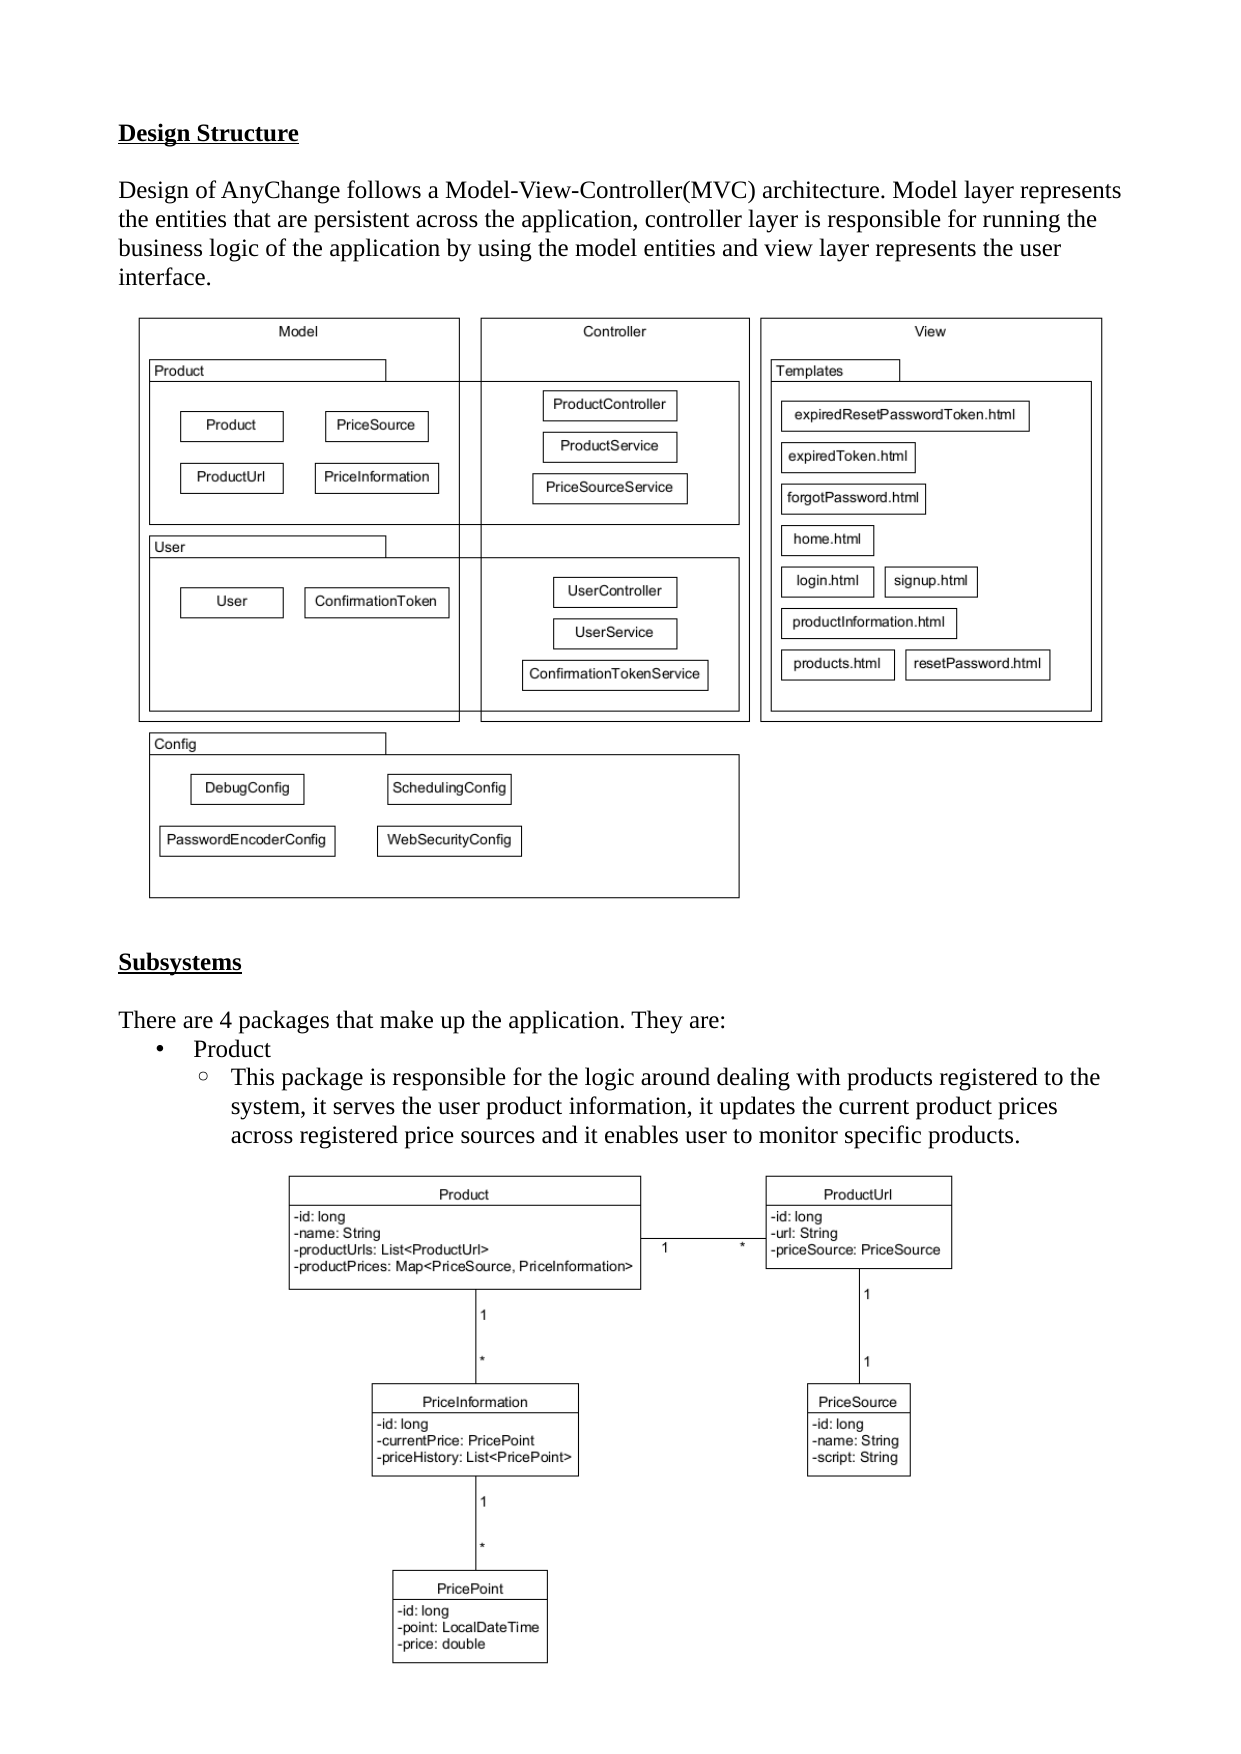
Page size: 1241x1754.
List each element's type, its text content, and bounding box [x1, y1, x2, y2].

list This package is responsible for the logic around dealing with products registered to the system, it serves the user product information, it updates the current product prices across registered price sources and it enables user to monitor specific products. [193, 1062, 1122, 1149]
text Subsystems [118, 947, 1122, 976]
text There are 4 packages that make up the application. They are: [118, 1005, 1122, 1034]
text Design Structure [118, 118, 1122, 147]
picture [268, 1155, 973, 1684]
list Product [156, 1034, 1122, 1062]
text Design of AnyChange follows a Model-View-Controller(MVC) architecture. Model layer represents the entities that are persistent across the application, controller layer is responsible for running the business logic of the application by using the model entities and view layer represents the user interface. [118, 176, 1122, 291]
picture [118, 297, 1123, 919]
